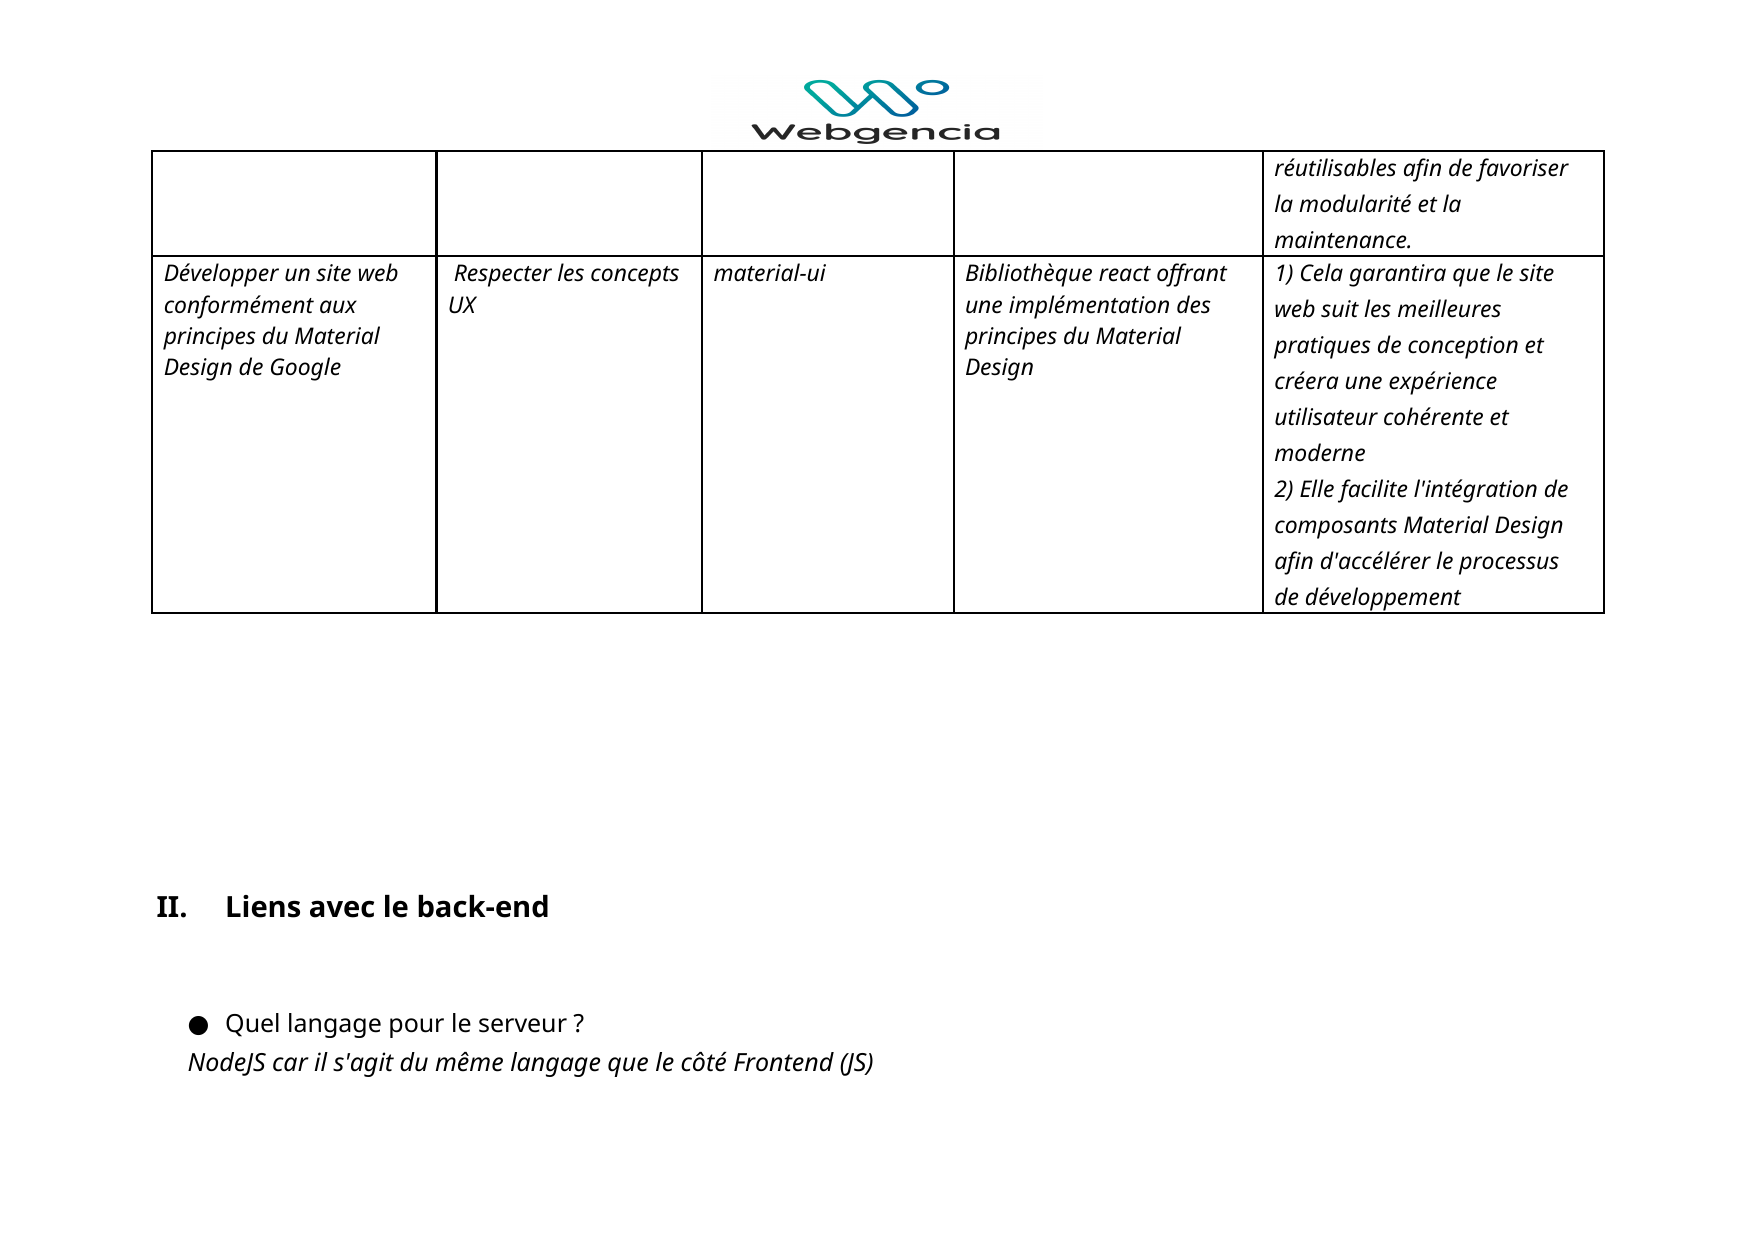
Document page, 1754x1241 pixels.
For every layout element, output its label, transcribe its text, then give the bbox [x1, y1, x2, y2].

table_cell Développer un site web conformément aux principes du Material Design de Google [153, 257, 435, 612]
list Liens avec le back-end [187, 887, 1604, 926]
table_cell 1) Cela garantira que le site web suit les meilleures pratiques de conception et créera une expérience utilisateur cohérente et moderne 2) Elle facilite l'intégration de composants Material Design afin d'accélérer le processus de développement [1264, 257, 1603, 612]
table_cell [438, 152, 701, 255]
table_cell [703, 152, 953, 255]
list NodeJS car il s'agit du même langage que le côté Frontend (JS) [187, 1044, 1604, 1079]
table_cell Bibliothèque react offrant une implémentation des principes du Material Design [955, 257, 1262, 612]
list Quel langage pour le serveur ? [187, 1005, 1604, 1039]
table_cell [153, 152, 435, 255]
picture [710, 75, 1043, 150]
table_cell Respecter les concepts UX [438, 257, 701, 612]
table_cell réutilisables afin de favoriser la modularité et la maintenance. [1264, 152, 1603, 255]
table_cell [955, 152, 1262, 255]
table_cell material-ui [703, 257, 953, 612]
